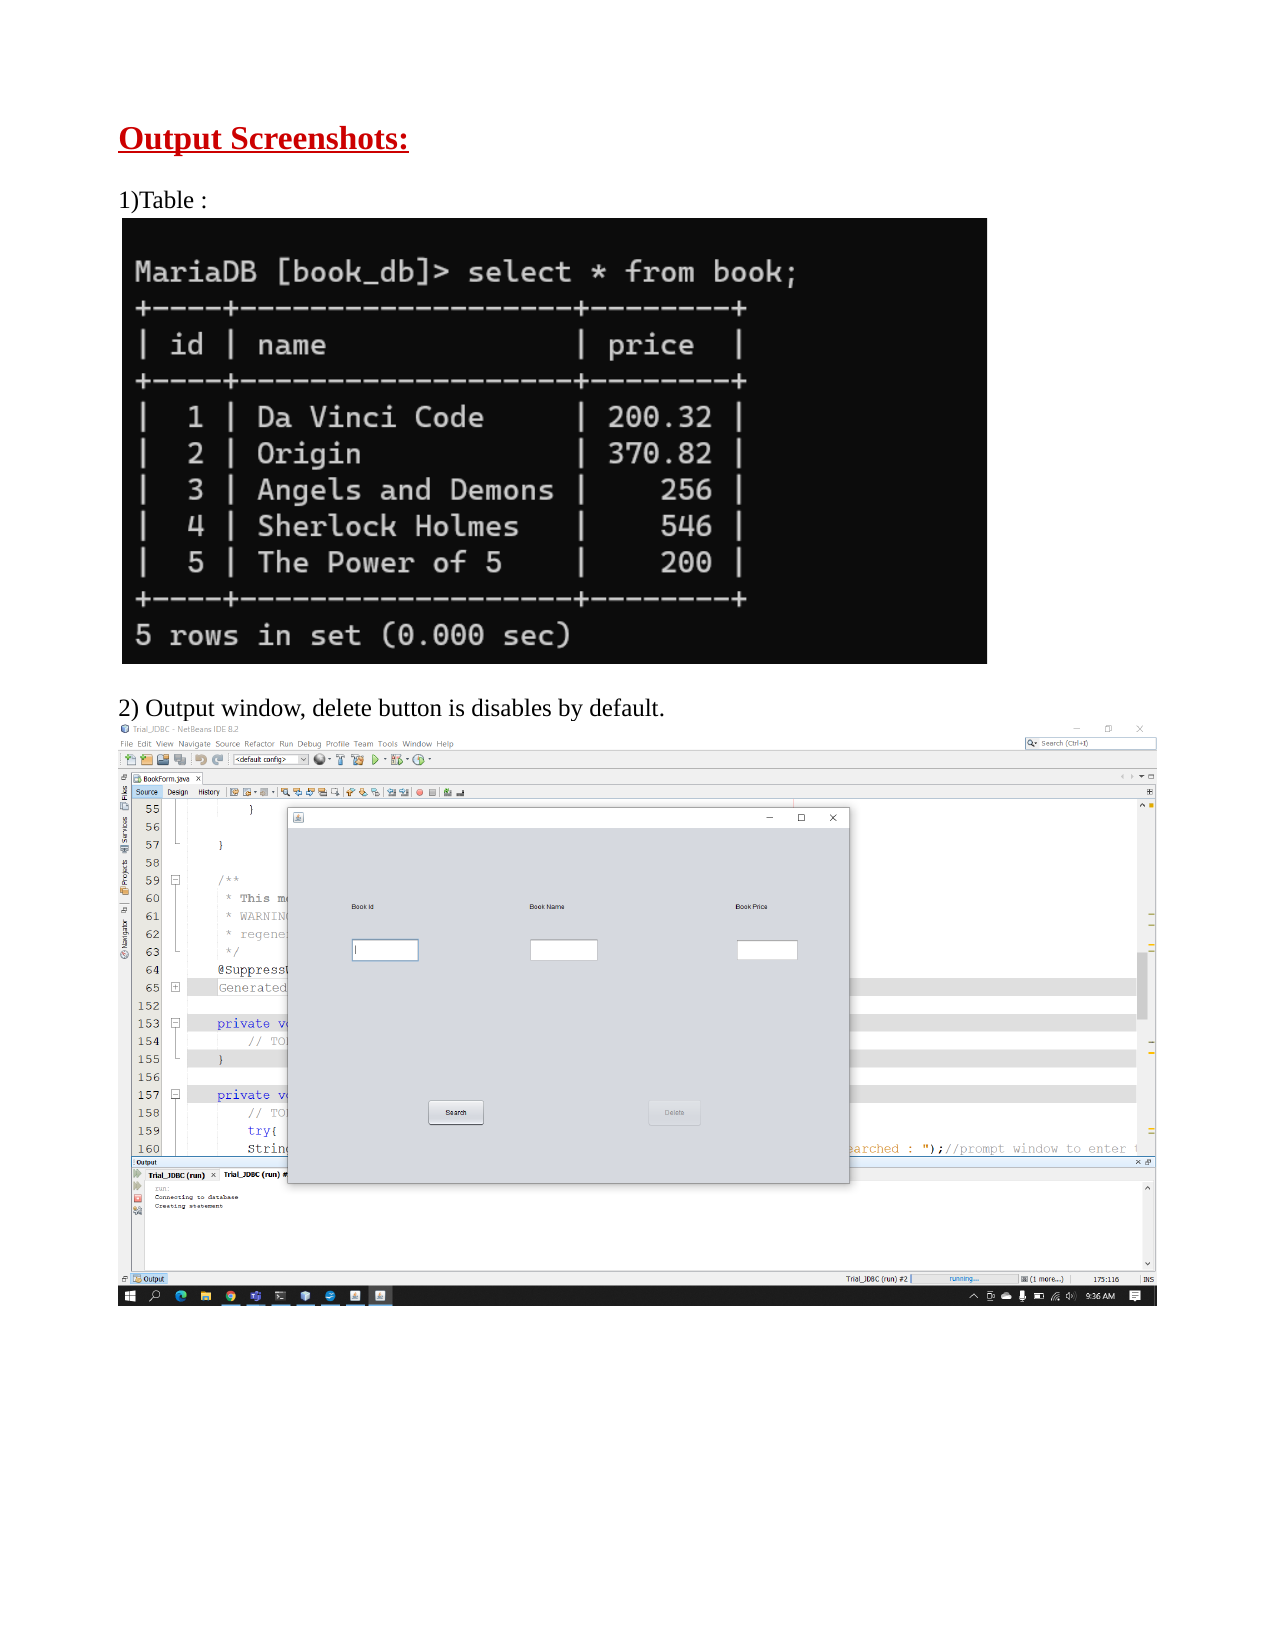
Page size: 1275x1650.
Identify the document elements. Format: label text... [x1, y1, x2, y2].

picture [118, 721, 1157, 1306]
picture [122, 218, 988, 664]
text 2) Output window, delete button is disables by default. [118, 693, 1157, 721]
text Output Screenshots: [118, 118, 1157, 156]
text 1)Table : [118, 185, 1157, 214]
